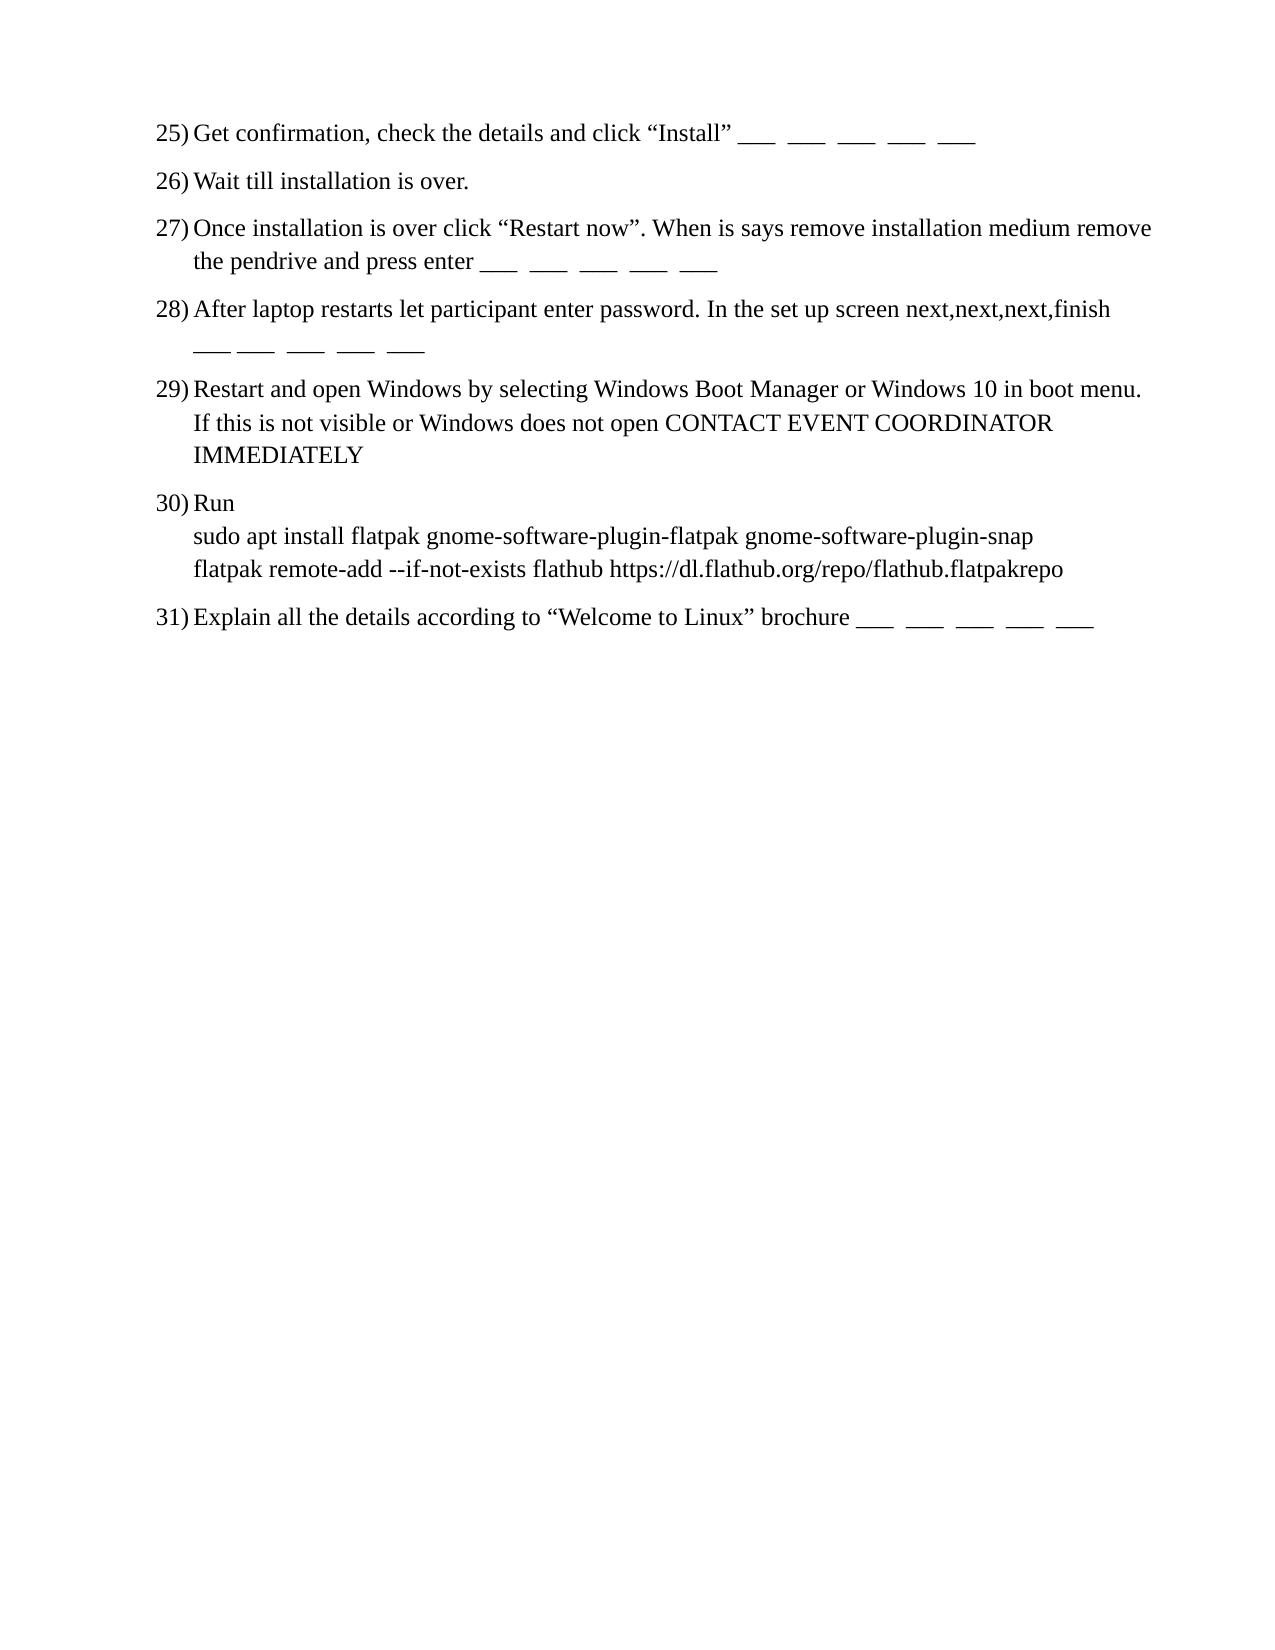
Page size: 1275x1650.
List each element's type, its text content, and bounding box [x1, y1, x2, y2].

list Restart and open Windows by selecting Windows Boot Manager or Windows 10 in boot menu. If this is not visible or Windows does not open CONTACT EVENT COORDINATOR IMMEDIATELY [156, 374, 1157, 469]
list Run sudo apt install flatpak gnome-software-plugin-flatpak gnome-software-plugin-snap flatpak remote-add --if-not-exists flathub https://dl.flathub.org/repo/flathub.flatpakrepo [156, 488, 1157, 583]
list Wait till installation is over. [156, 166, 1157, 194]
list Explain all the details according to “Welcome to Linux” brochure ___ ___ ___ ___ ___ [156, 602, 1157, 631]
list After laptop restarts let participant enter password. In the set up screen next,next,next,finish ___ ___ ___ ___ ___ [156, 294, 1157, 356]
list Get confirmation, check the details and click “Install” ___ ___ ___ ___ ___ [156, 118, 1157, 147]
list Once installation is over click “Restart now”. When is says remove installation medium remove the pendrive and press enter ___ ___ ___ ___ ___ [156, 213, 1157, 275]
